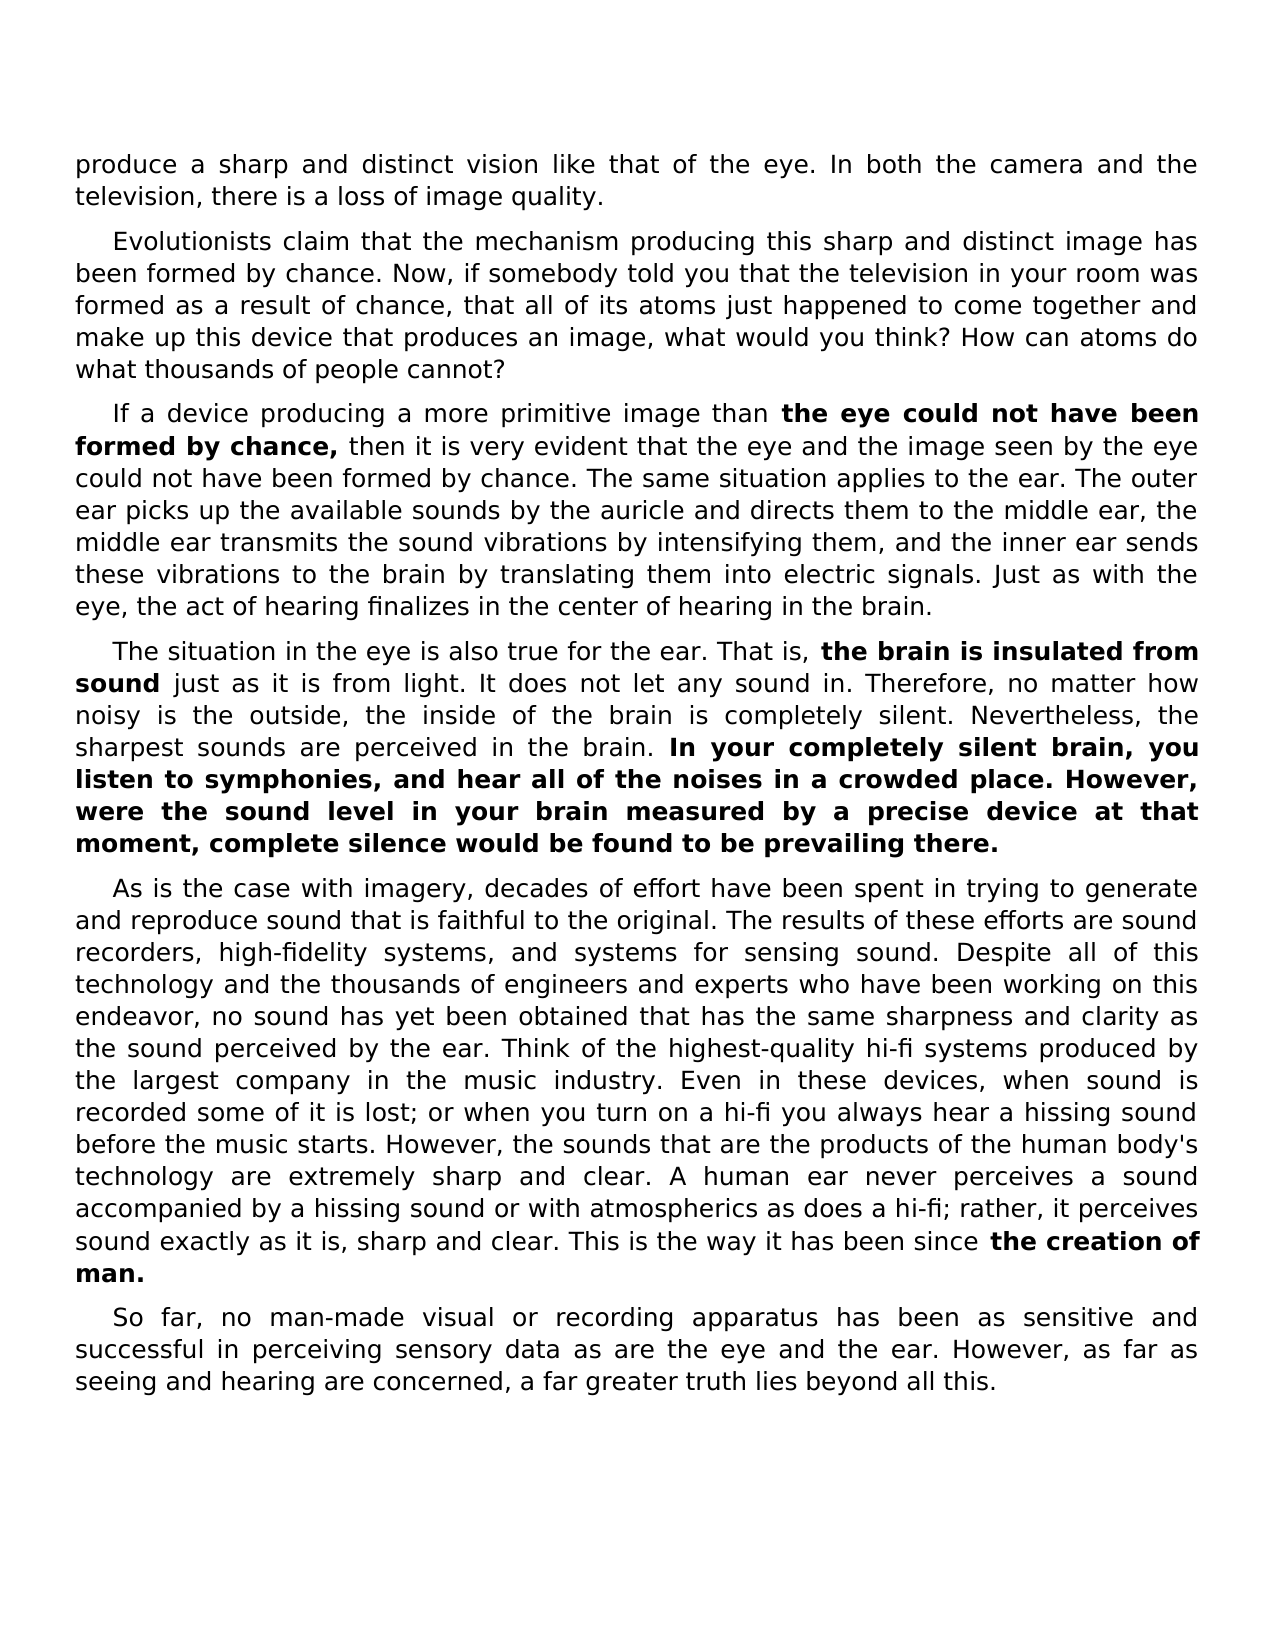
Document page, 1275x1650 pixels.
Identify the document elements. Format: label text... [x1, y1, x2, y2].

text The situation in the eye is also true for the ear. That is, the brain is insulated from sound just as it is from light. It does not let any sound in. Therefore, no matter how noisy is the outside, the inside of the brain is completely silent. Nevertheless, the sharpest sounds are perceived in the brain. In your completely silent brain, you listen to symphonies, and hear all of the noises in a crowded place. However, were the sound level in your brain measured by a precise device at that moment, complete silence would be found to be prevailing there. [75, 637, 1200, 858]
text If a device producing a more primitive image than the eye could not have been formed by chance, then it is very evident that the eye and the image seen by the eye could not have been formed by chance. The same situation applies to the ear. The outer ear picks up the available sounds by the auricle and directs them to the middle ear, the middle ear transmits the sound vibrations by intensifying them, and the inner ear sends these vibrations to the brain by translating them into electric signals. Just as with the eye, the act of hearing finalizes in the center of hearing in the brain. [75, 399, 1200, 621]
text produce a sharp and distinct vision like that of the eye. In both the camera and the television, there is a loss of image quality. [75, 150, 1200, 211]
text As is the case with imagery, decades of effort have been spent in trying to generate and reproduce sound that is faithful to the original. The results of these efforts are sound recorders, high-fidelity systems, and systems for sensing sound. Despite all of this technology and the thousands of engineers and experts who have been working on this endeavor, no sound has yet been obtained that has the same sharpness and clarity as the sound perceived by the ear. Think of the highest-quality hi-fi systems produced by the largest company in the music industry. Even in these devices, when sound is recorded some of it is lost; or when you turn on a hi-fi you always hear a hissing sound before the music starts. However, the sounds that are the products of the human body's technology are extremely sharp and clear. A human ear never perceives a sound accompanied by a hissing sound or with atmospherics as does a hi-fi; rather, it perceives sound exactly as it is, sharp and clear. This is the way it has been since the creation of man. [75, 874, 1200, 1288]
text Evolutionists claim that the mechanism producing this sharp and distinct image has been formed by chance. Now, if somebody told you that the television in your room was formed as a result of chance, that all of its atoms just happened to come together and make up this device that produces an image, what would you think? How can atoms do what thousands of people cannot? [75, 227, 1200, 384]
text So far, no man-made visual or recording apparatus has been as sensitive and successful in perceiving sensory data as are the eye and the ear. However, as far as seeing and hearing are concerned, a far greater truth lies beyond all this. [75, 1303, 1200, 1397]
